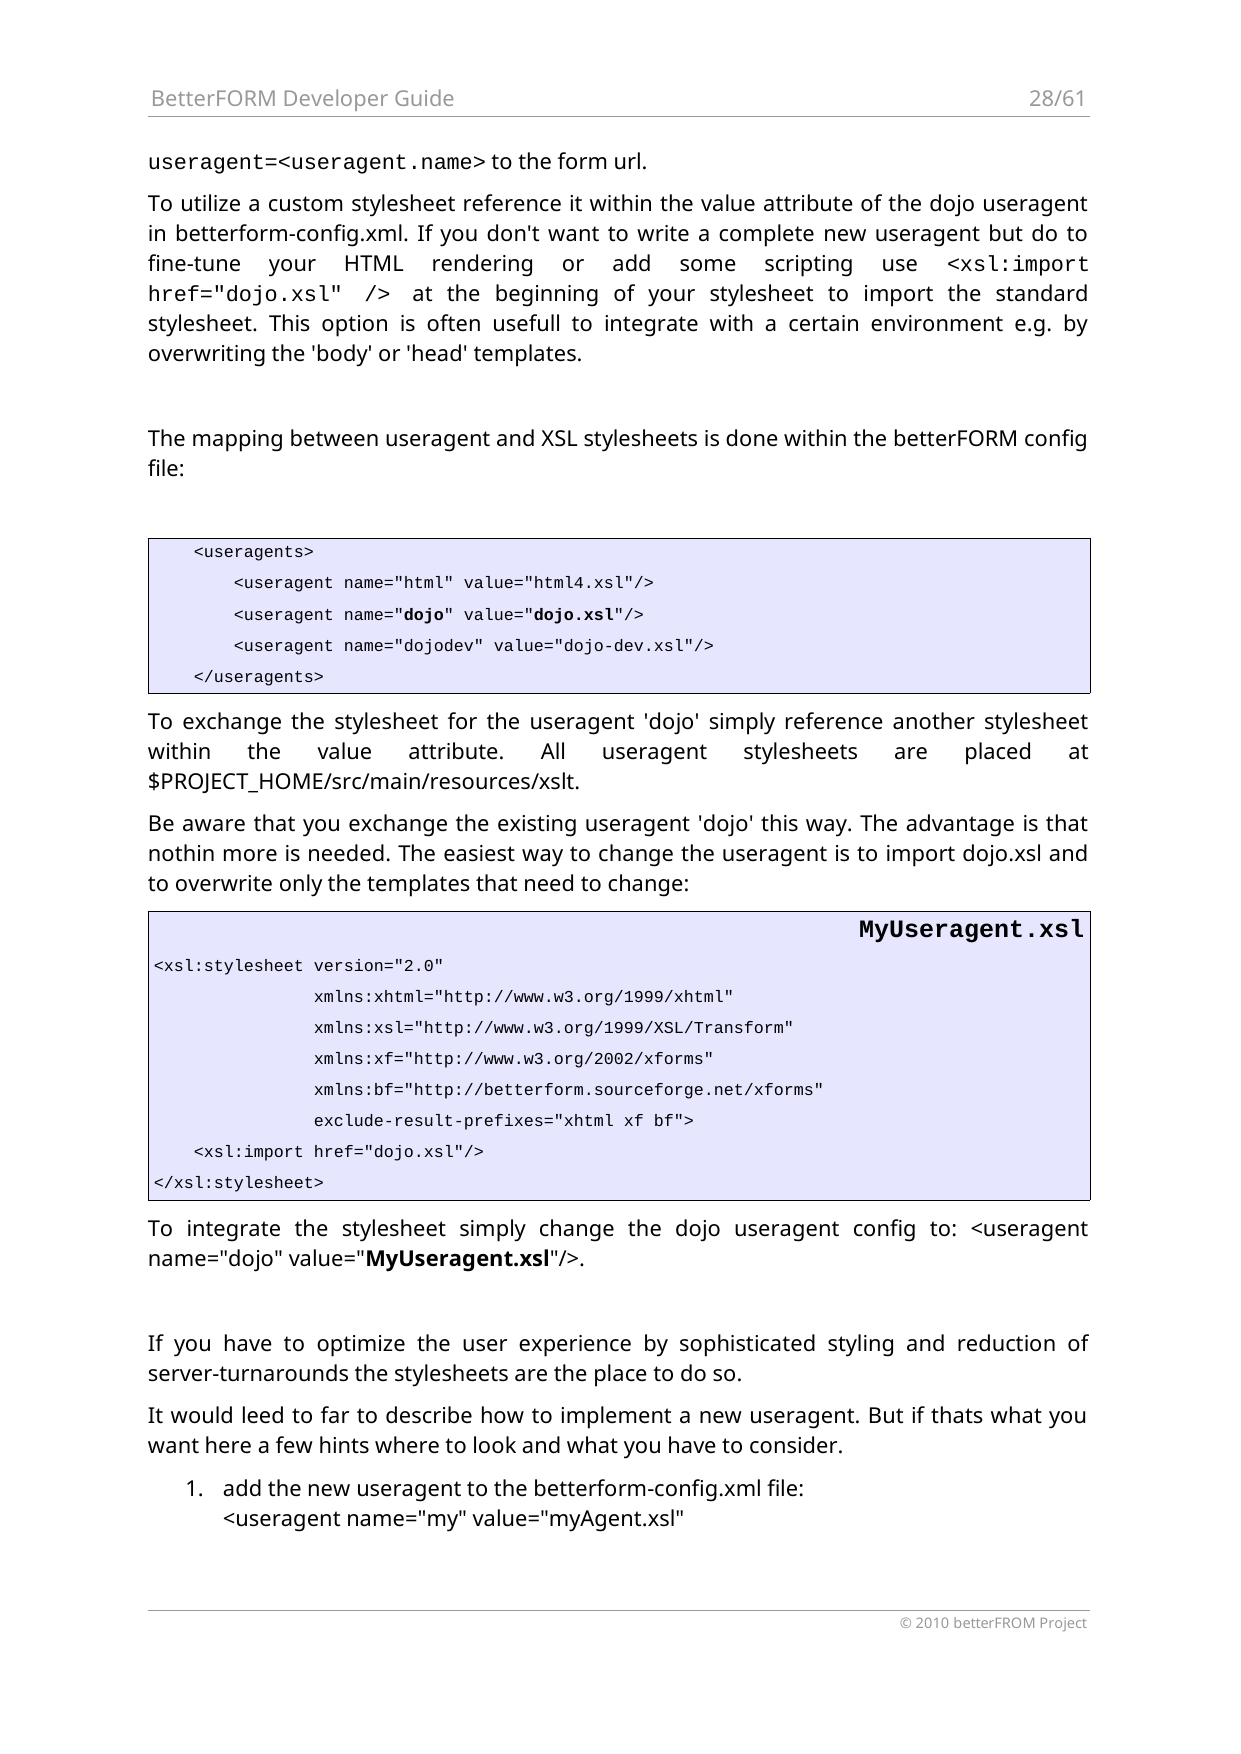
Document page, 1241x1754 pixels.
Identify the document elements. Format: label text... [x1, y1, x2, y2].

text <useragent name="dojo" value="dojo.xsl"/> [149, 600, 1090, 625]
text <xsl:import href="dojo.xsl"/> [149, 1138, 1090, 1163]
text xmlns:xhtml="http://www.w3.org/1999/xhtml" [149, 983, 1090, 1007]
list add the new useragent to the betterform-config.xml file: <useragent name="my" value="myAgent.xsl" [185, 1472, 1093, 1532]
text <xsl:stylesheet version="2.0" [149, 952, 1090, 976]
text <useragents> [149, 539, 1090, 563]
text <useragent name="dojodev" value="dojo-dev.xsl"/> [149, 631, 1090, 656]
text If you have to optimize the user experience by sophisticated styling and reduction of server-turnarounds the stylesheets are the place to do so. [148, 1327, 1090, 1387]
text xmlns:bf="http://betterform.sourceforge.net/xforms" [149, 1076, 1090, 1101]
text It would leed to far to describe how to implement a new useragent. But if thats what you want here a few hints where to look and what you have to consider. [148, 1400, 1090, 1460]
text <useragent name="html" value="html4.xsl"/> [149, 569, 1090, 594]
text useragent=<useragent.name> to the form url. [148, 146, 1090, 176]
text To utilize a custom stylesheet reference it within the value attribute of the dojo useragent in betterform-config.xml. If you don't want to write a complete new useragent but do to fine-tune your HTML rendering or add some scripting use <xsl:import href="dojo.xsl" /> at the beginning of your stylesheet to import the standard stylesheet. This option is often usefull to integrate with a certain environment e.g. by overwriting the 'body' or 'head' templates. [148, 188, 1090, 368]
text exclude-result-prefixes="xhtml xf bf"> [149, 1107, 1090, 1132]
text xmlns:xsl="http://www.w3.org/1999/XSL/Transform" [149, 1014, 1090, 1038]
text </xsl:stylesheet> [149, 1169, 1090, 1200]
text The mapping between useragent and XSL stylesheets is done within the betterFORM config file: [148, 423, 1090, 483]
text </useragents> [149, 662, 1090, 693]
text xmlns:xf="http://www.w3.org/2002/xforms" [149, 1045, 1090, 1069]
text MyUseragent.xsl [149, 912, 1090, 945]
text Be aware that you exchange the existing useragent 'dojo' this way. The advantage is that nothin more is needed. The easiest way to change the useragent is to import dojo.xsl and to overwrite only the templates that need to change: [148, 808, 1090, 898]
text To integrate the stylesheet simply change the dojo useragent config to: <useragent name="dojo" value="MyUseragent.xsl"/>. [148, 1212, 1090, 1272]
text To exchange the stylesheet for the useragent 'dojo' simply reference another stylesheet within the value attribute. All useragent stylesheets are placed at $PROJECT_HOME/src/main/resources/xslt. [148, 706, 1090, 796]
